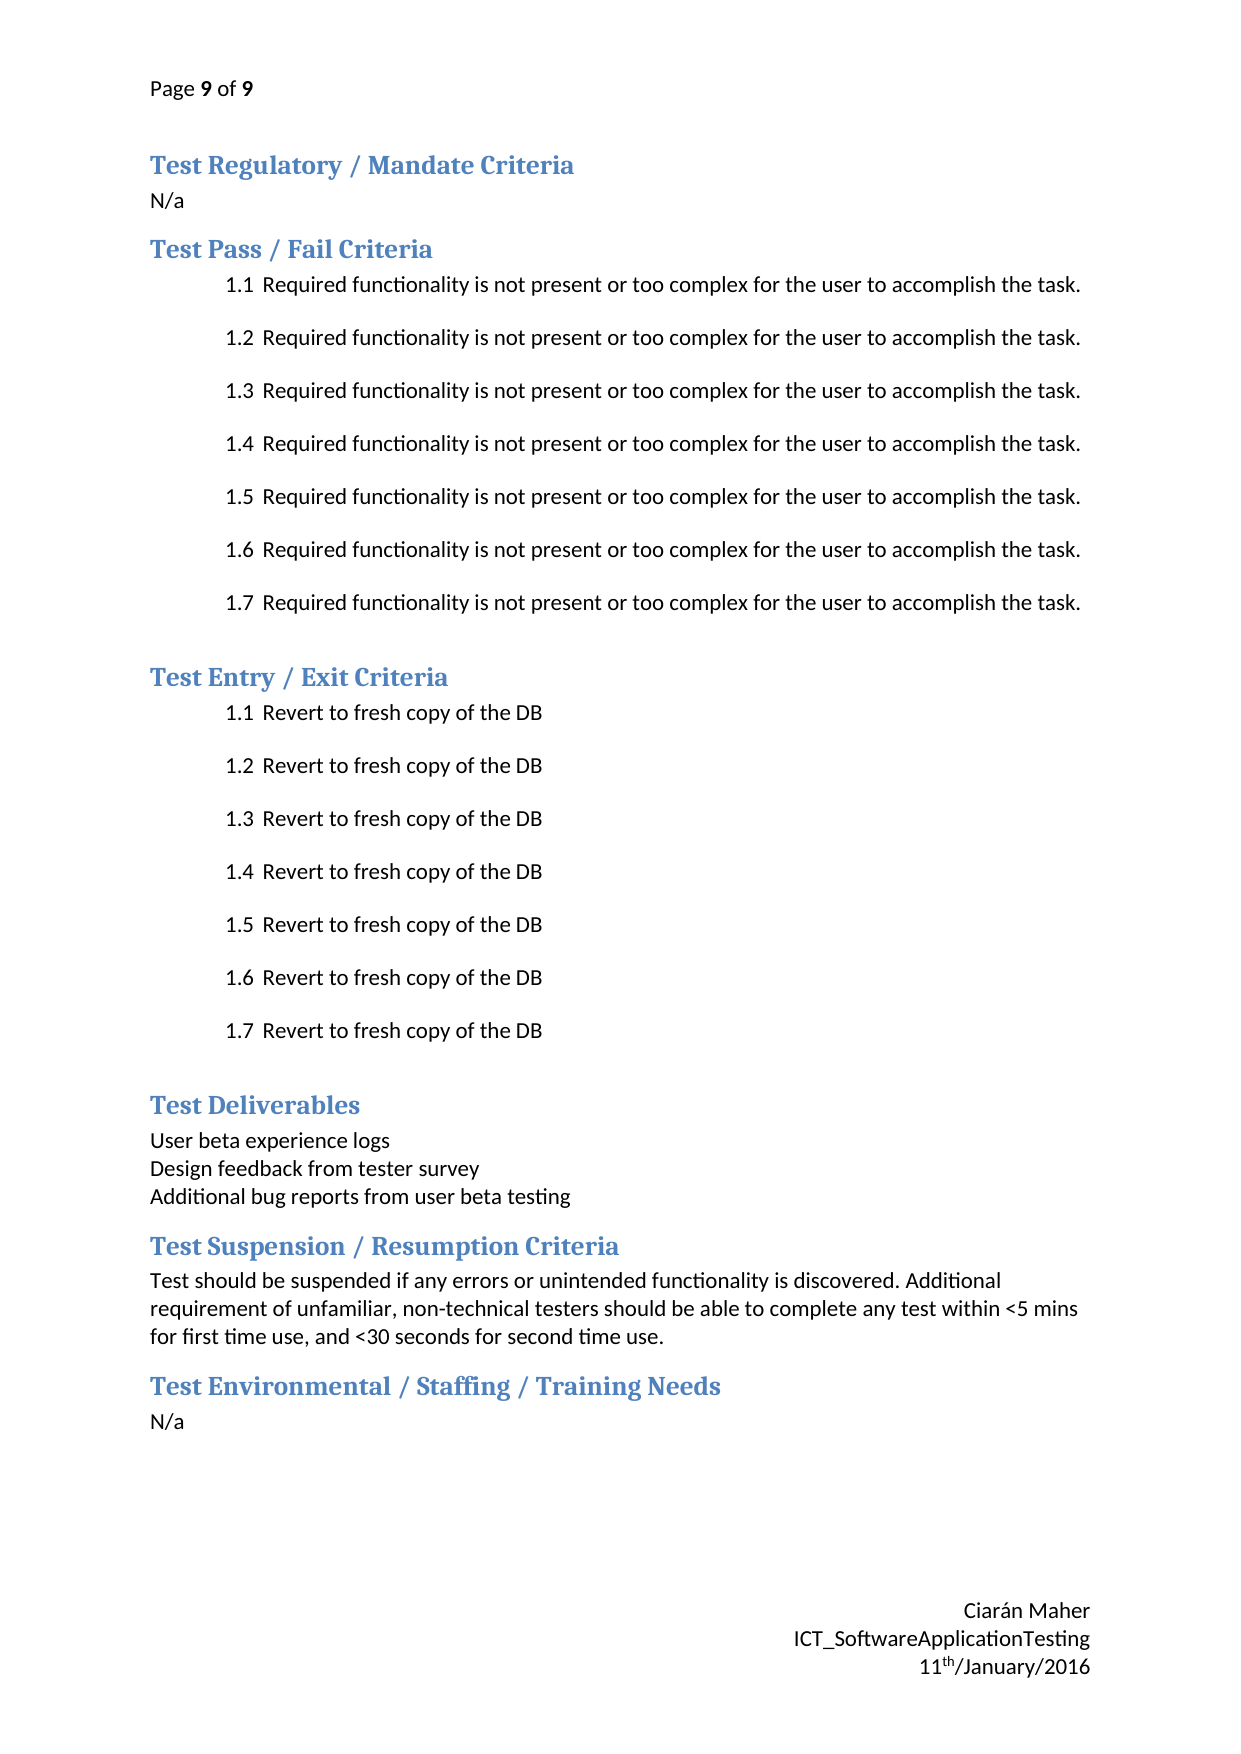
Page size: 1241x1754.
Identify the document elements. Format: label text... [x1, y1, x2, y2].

list Revert to fresh copy of the DB [225, 857, 1090, 885]
list Required functionality is not present or too complex for the user to accomplish the task. [225, 482, 1090, 510]
text Additional bug reports from user beta testing [150, 1182, 1090, 1210]
subtitle Test Suspension / Resumption Criteria [150, 1231, 1090, 1262]
list Revert to fresh copy of the DB [225, 910, 1090, 938]
subtitle Test Deliverables [150, 1090, 1090, 1121]
text N/a [150, 1407, 1090, 1435]
list Revert to fresh copy of the DB [225, 698, 1090, 726]
list Revert to fresh copy of the DB [225, 1016, 1090, 1044]
list Revert to fresh copy of the DB [225, 804, 1090, 832]
list Required functionality is not present or too complex for the user to accomplish the task. [225, 270, 1090, 298]
list Required functionality is not present or too complex for the user to accomplish the task. [225, 535, 1090, 563]
list Required functionality is not present or too complex for the user to accomplish the task. [225, 376, 1090, 404]
text Test should be suspended if any errors or unintended functionality is discovered. Additional requirement of unfamiliar, non-technical testers should be able to complete any test within <5 mins for first time use, and <30 seconds for second time use. [150, 1266, 1090, 1350]
list Required functionality is not present or too complex for the user to accomplish the task. [225, 588, 1090, 616]
subtitle Test Regulatory / Mandate Criteria [150, 150, 1090, 181]
subtitle Test Environmental / Staffing / Training Needs [150, 1371, 1090, 1402]
list Required functionality is not present or too complex for the user to accomplish the task. [225, 429, 1090, 457]
text User beta experience logs [150, 1126, 1090, 1154]
text N/a [150, 186, 1090, 214]
list Revert to fresh copy of the DB [225, 751, 1090, 779]
subtitle Test Pass / Fail Criteria [150, 234, 1090, 266]
text Design feedback from tester survey [150, 1154, 1090, 1182]
subtitle Test Entry / Exit Criteria [150, 662, 1090, 693]
list Revert to fresh copy of the DB [225, 963, 1090, 991]
list Required functionality is not present or too complex for the user to accomplish the task. [225, 323, 1090, 351]
